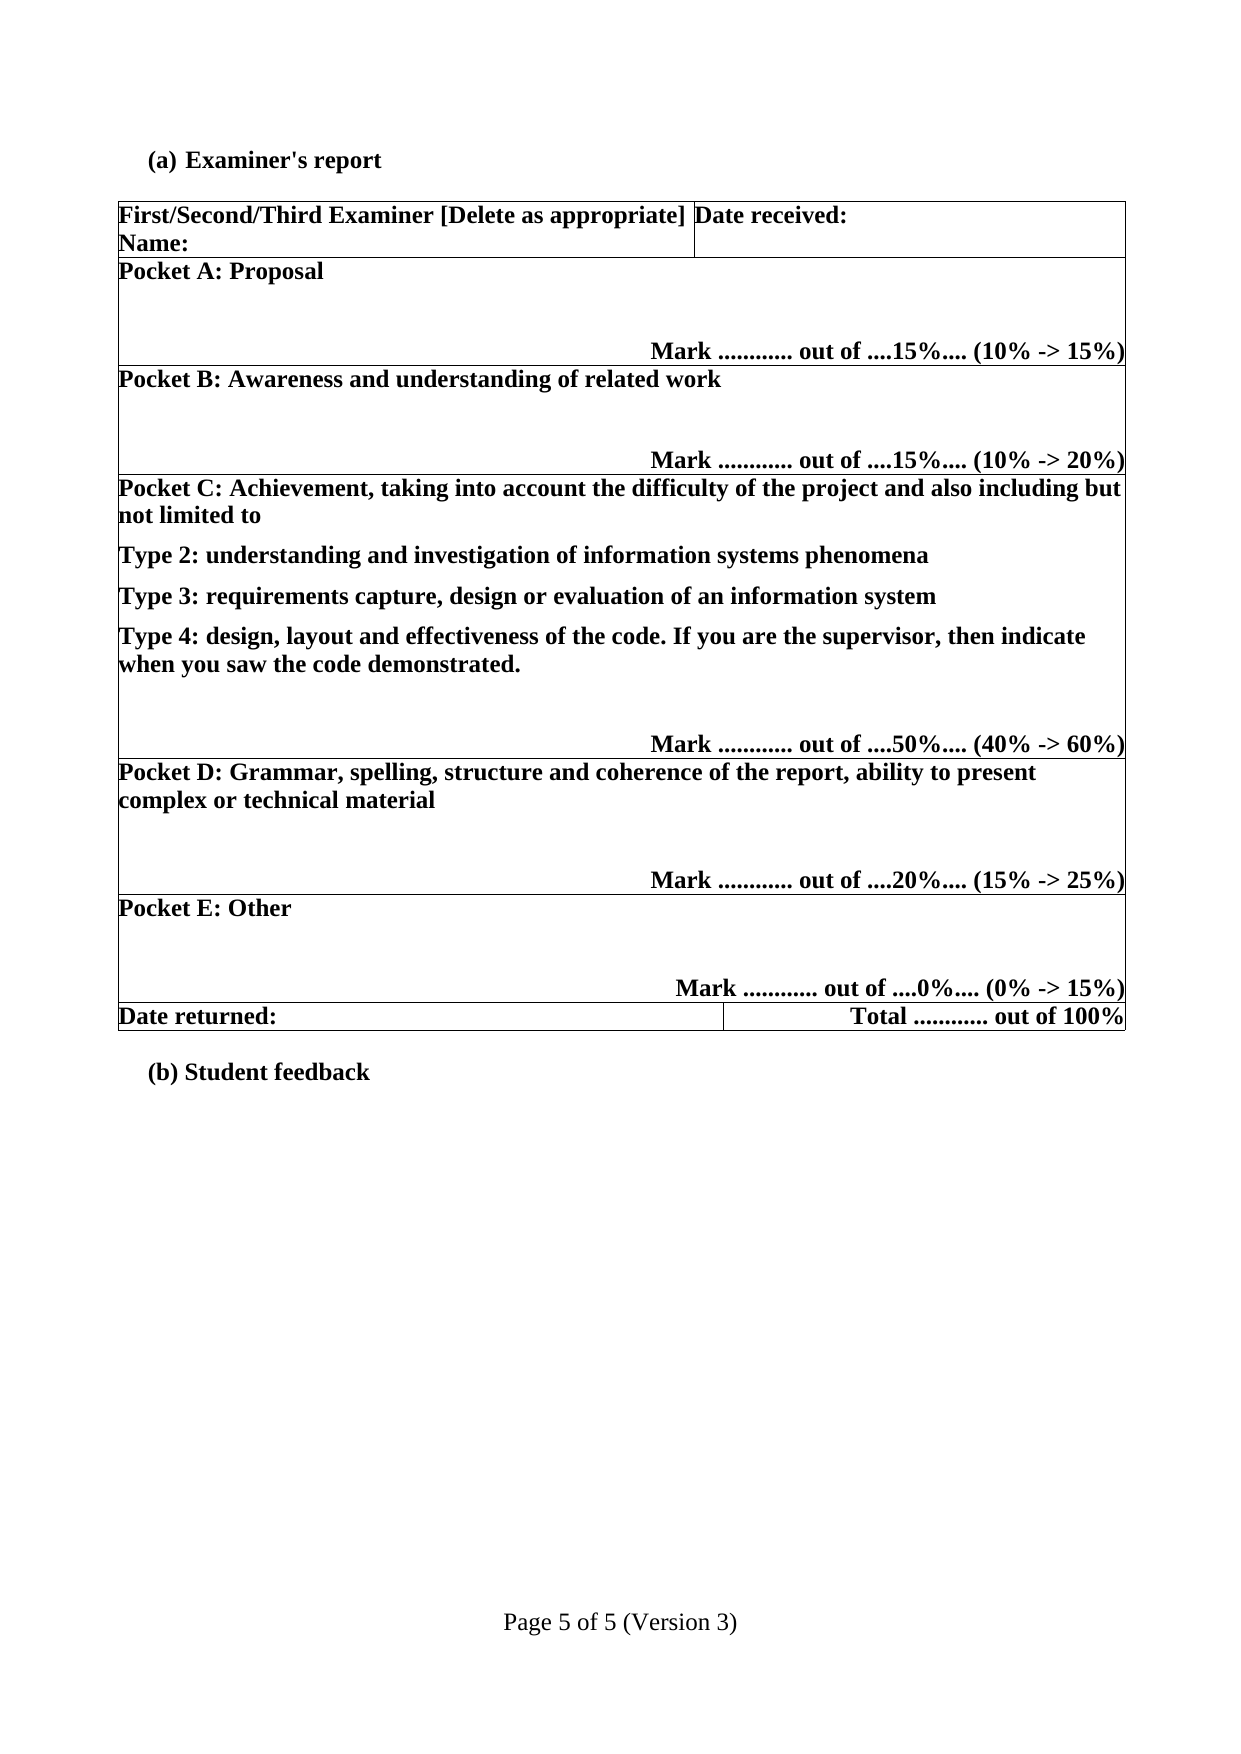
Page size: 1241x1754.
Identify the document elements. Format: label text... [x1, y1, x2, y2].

table_cell Pocket B: Awareness and understanding of related work Mark ............ out of ....15%.... (10% -> 20%) [119, 366, 1125, 473]
table_header First/Second/Third Examiner [Delete as appropriate] Name: [119, 202, 694, 257]
text (b) Student feedback [148, 1058, 1122, 1086]
table_cell Pocket A: Proposal Mark ............ out of ....15%.... (10% -> 15%) [119, 258, 1125, 365]
table_cell Pocket C: Achievement, taking into account the difficulty of the project and also including but not limited to Type 2: understanding and investigation of information systems phenomena Type 3: requirements capture, design or evaluation of an information system Type 4: design, layout and effectiveness of the code. If you are the supervisor, then indicate when you saw the code demonstrated. Mark ............ out of ....50%.... (40% -> 60%) [119, 475, 1125, 758]
table_cell Total ............ out of 100% [724, 1003, 1125, 1030]
list Examiner's report [148, 146, 1122, 173]
table_cell Pocket D: Grammar, spelling, structure and coherence of the report, ability to present complex or technical material Mark ............ out of ....20%.... (15% -> 25%) [119, 759, 1125, 894]
table_header Date received: [695, 202, 1125, 257]
table_cell Pocket E: Other Mark ............ out of ....0%.... (0% -> 15%) [119, 895, 1125, 1002]
table_cell Date returned: [119, 1003, 723, 1030]
